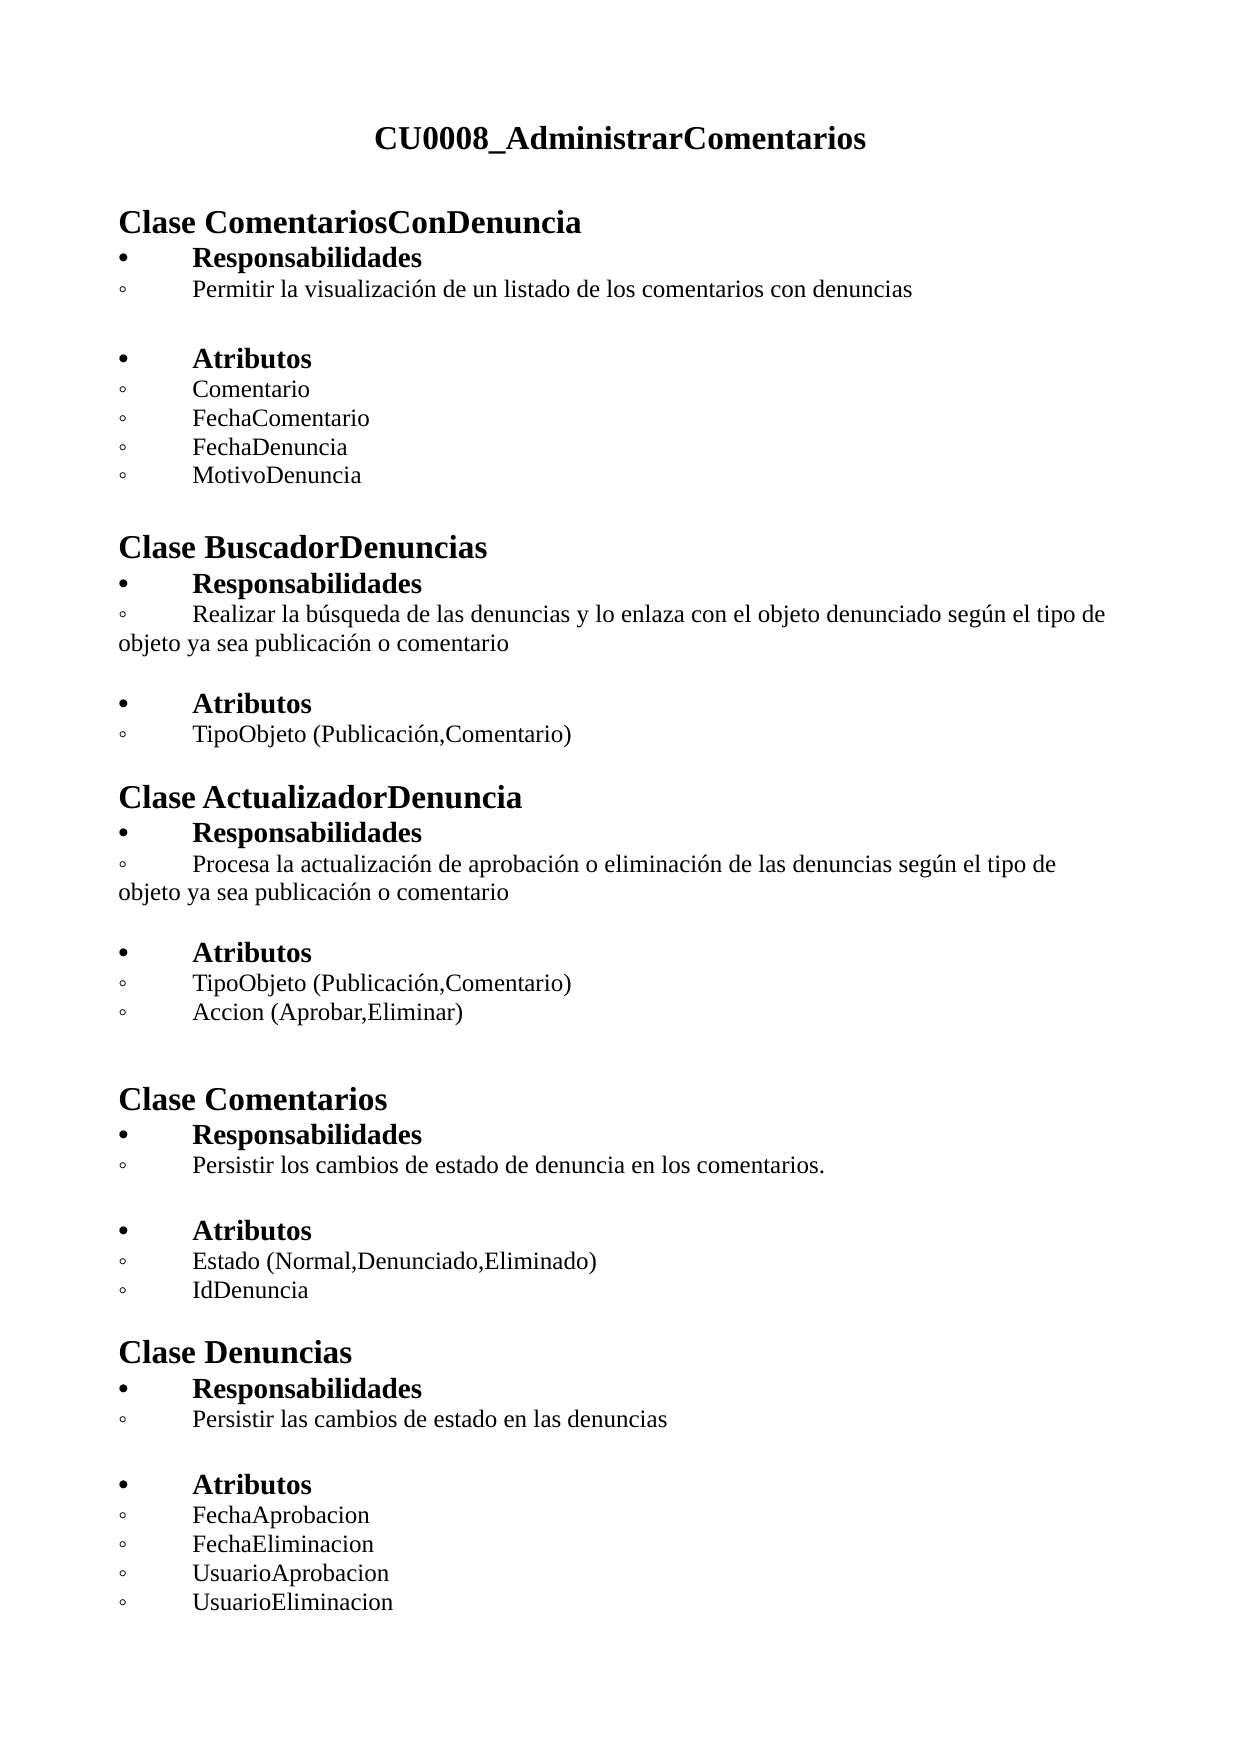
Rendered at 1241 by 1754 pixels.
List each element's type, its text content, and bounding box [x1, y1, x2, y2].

text • Responsabilidades [118, 566, 1122, 599]
text • Responsabilidades [118, 1371, 1122, 1404]
text ◦ FechaAprobacion [118, 1500, 1122, 1529]
text ◦ Persistir las cambios de estado en las denuncias [118, 1404, 1122, 1433]
text ◦ FechaDenuncia [118, 432, 1122, 461]
text • Responsabilidades [118, 1117, 1122, 1151]
text • Atributos [118, 1213, 1122, 1246]
text ◦ FechaEliminacion [118, 1529, 1122, 1558]
text ◦ UsuarioAprobacion [118, 1558, 1122, 1587]
text ◦ TipoObjeto (Publicación,Comentario) [118, 968, 1122, 997]
text ◦ Permitir la visualización de un listado de los comentarios con denuncias [118, 274, 1122, 302]
text ◦ TipoObjeto (Publicación,Comentario) [118, 719, 1122, 748]
text ◦ MotivoDenuncia [118, 461, 1122, 489]
text Clase ComentariosConDenuncia [118, 202, 1122, 240]
text • Atributos [118, 1467, 1122, 1500]
text • Responsabilidades [118, 815, 1122, 849]
text ◦ IdDenuncia [118, 1275, 1122, 1304]
text Clase Comentarios [118, 1079, 1122, 1117]
text • Responsabilidades [118, 240, 1122, 274]
text ◦ UsuarioEliminacion [118, 1587, 1122, 1615]
text CU0008_AdministrarComentarios [118, 118, 1122, 156]
text • Atributos [118, 686, 1122, 719]
text ◦ Estado (Normal,Denunciado,Eliminado) [118, 1246, 1122, 1275]
text ◦ Procesa la actualización de aprobación o eliminación de las denuncias según el tipo de objeto ya sea publicación o comentario [118, 849, 1122, 906]
text ◦ FechaComentario [118, 403, 1122, 432]
text ◦ Accion (Aprobar,Eliminar) [118, 997, 1122, 1026]
text • Atributos [118, 341, 1122, 374]
text ◦ Realizar la búsqueda de las denuncias y lo enlaza con el objeto denunciado según el tipo de objeto ya sea publicación o comentario [118, 599, 1122, 657]
text ◦ Comentario [118, 374, 1122, 403]
text Clase ActualizadorDenuncia [118, 777, 1122, 815]
text • Atributos [118, 935, 1122, 968]
text ◦ Persistir los cambios de estado de denuncia en los comentarios. [118, 1151, 1122, 1179]
text Clase BuscadorDenuncias [118, 528, 1122, 566]
text Clase Denuncias [118, 1333, 1122, 1371]
